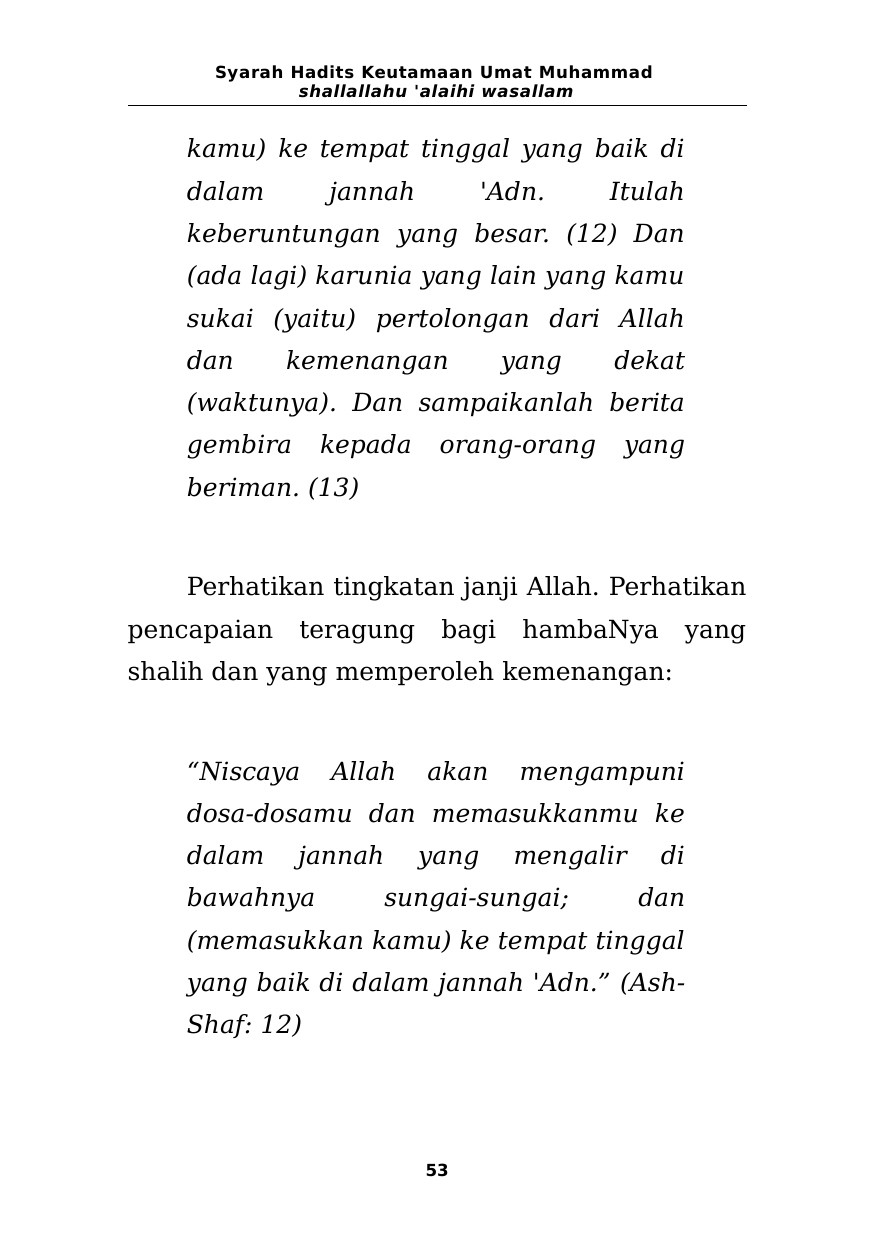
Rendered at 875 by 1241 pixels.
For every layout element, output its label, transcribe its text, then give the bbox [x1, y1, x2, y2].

text kamu) ke tempat tinggal yang baik di dalam jannah 'Adn. Itulah keberuntungan yang besar. (12) Dan (ada lagi) karunia yang lain yang kamu sukai (yaitu) pertolongan dari Allah dan kemenangan yang dekat (waktunya). Dan sampaikanlah berita gembira kepada orang-orang yang beriman. (13) [187, 134, 687, 502]
text “Niscaya Allah akan mengampuni dosa-dosamu dan memasukkanmu ke dalam jannah yang mengalir di bawahnya sungai-sungai; dan (memasukkan kamu) ke tempat tinggal yang baik di dalam jannah 'Adn.” (Ash-Shaf: 12) [187, 757, 687, 1039]
text Perhatikan tingkatan janji Allah. Perhatikan pencapaian teragung bagi hambaNya yang shalih dan yang memperoleh kemenangan: [127, 572, 747, 686]
